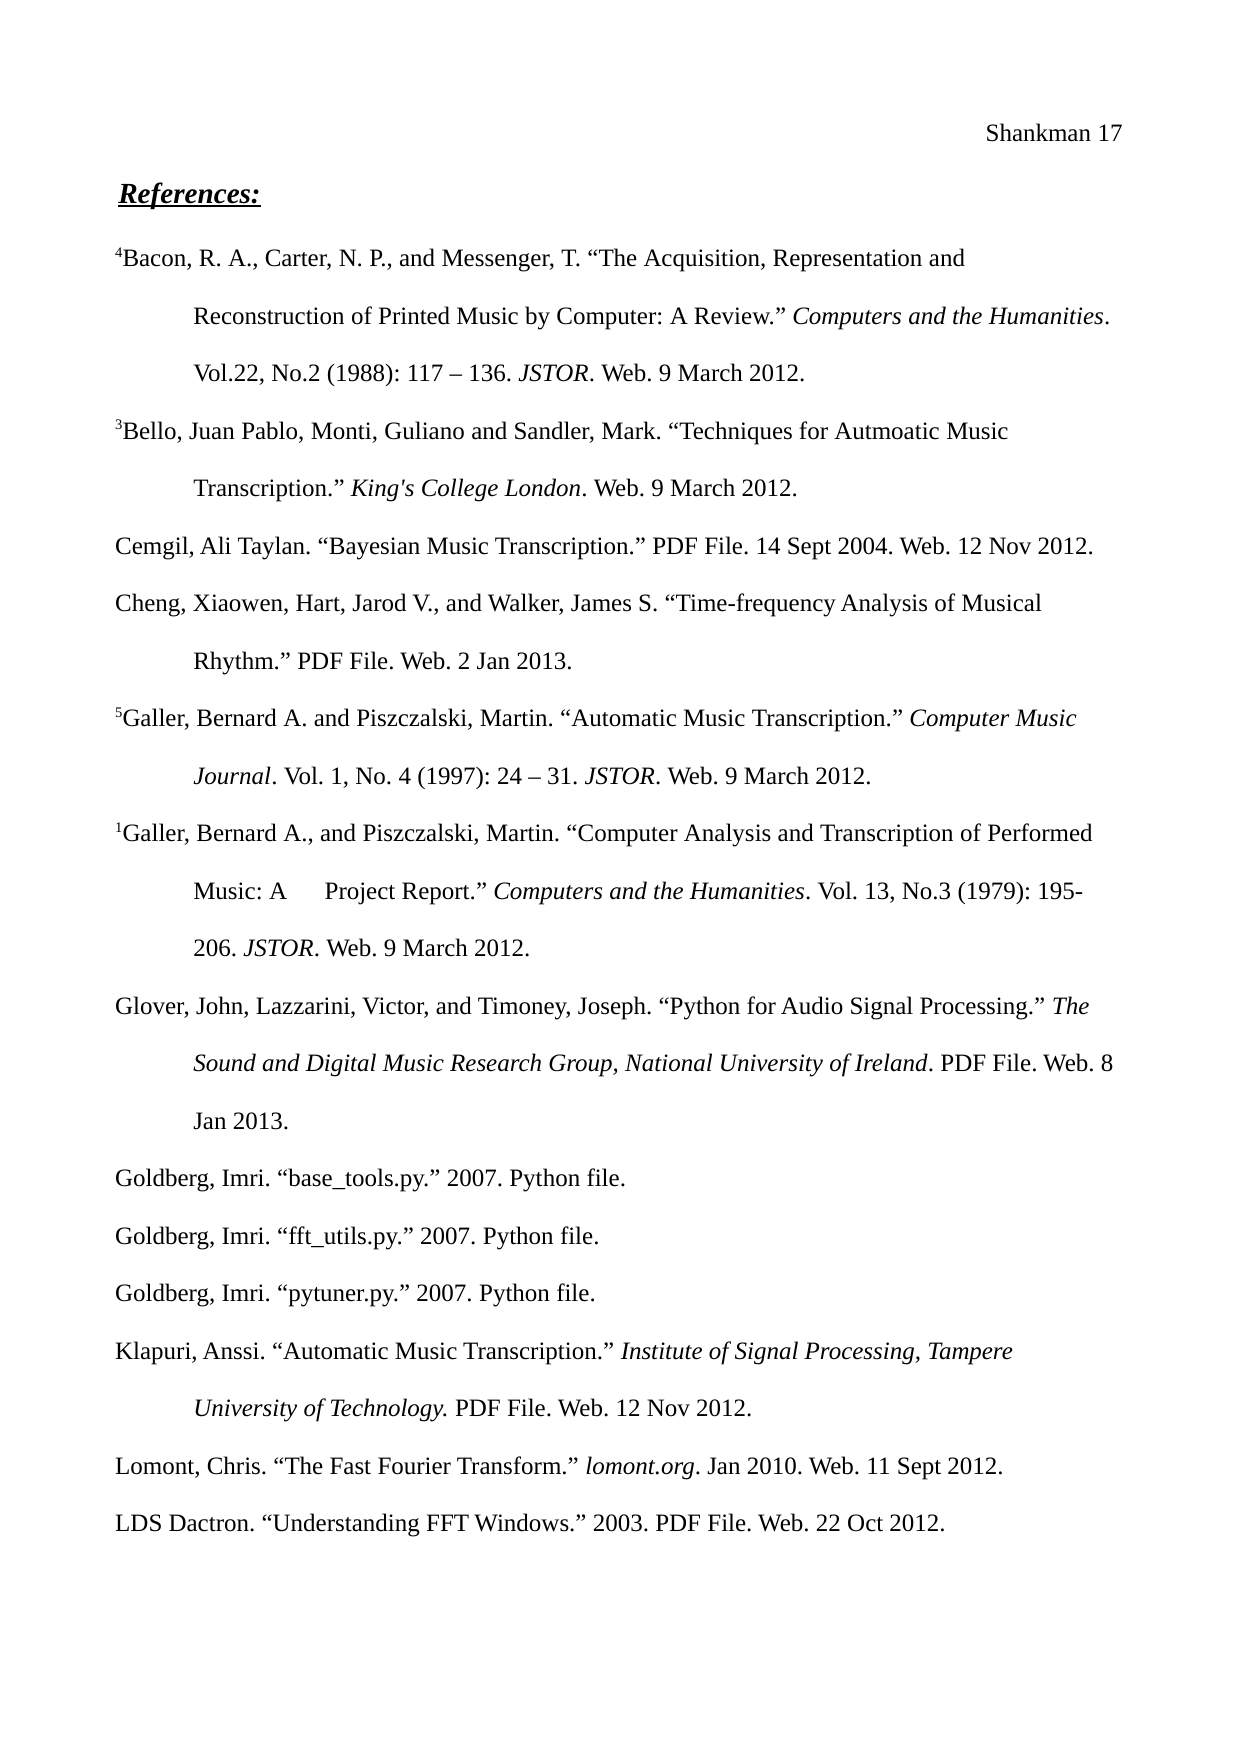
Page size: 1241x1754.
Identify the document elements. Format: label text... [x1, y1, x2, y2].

text 3Bello, Juan Pablo, Monti, Guliano and Sandler, Mark. “Techniques for Autmoatic Music Transcription.” King's College London. Web. 9 March 2012. [115, 416, 1122, 502]
text References: [118, 176, 1122, 210]
text LDS Dactron. “Understanding FFT Windows.” 2003. PDF File. Web. 22 Oct 2012. [115, 1508, 1122, 1537]
text Glover, John, Lazzarini, Victor, and Timoney, Joseph. “Python for Audio Signal Processing.” The Sound and Digital Music Research Group, National University of Ireland. PDF File. Web. 8 Jan 2013. [115, 991, 1122, 1135]
text Lomont, Chris. “The Fast Fourier Transform.” lomont.org. Jan 2010. Web. 11 Sept 2012. [115, 1451, 1122, 1480]
text Goldberg, Imri. “base_tools.py.” 2007. Python file. [115, 1163, 1122, 1192]
text Goldberg, Imri. “pytuner.py.” 2007. Python file. [115, 1278, 1122, 1307]
text 5Galler, Bernard A. and Piszczalski, Martin. “Automatic Music Transcription.” Computer Music Journal. Vol. 1, No. 4 (1997): 24 – 31. JSTOR. Web. 9 March 2012. [115, 703, 1122, 790]
text Cheng, Xiaowen, Hart, Jarod V., and Walker, James S. “Time-frequency Analysis of Musical Rhythm.” PDF File. Web. 2 Jan 2013. [115, 588, 1122, 675]
text Cemgil, Ali Taylan. “Bayesian Music Transcription.” PDF File. 14 Sept 2004. Web. 12 Nov 2012. [115, 531, 1122, 560]
text 1Galler, Bernard A., and Piszczalski, Martin. “Computer Analysis and Transcription of Performed Music: A Project Report.” Computers and the Humanities. Vol. 13, No.3 (1979): 195-206. JSTOR. Web. 9 March 2012. [115, 818, 1122, 962]
text Goldberg, Imri. “fft_utils.py.” 2007. Python file. [115, 1221, 1122, 1250]
text Klapuri, Anssi. “Automatic Music Transcription.” Institute of Signal Processing, Tampere University of Technology. PDF File. Web. 12 Nov 2012. [115, 1336, 1122, 1422]
text 4Bacon, R. A., Carter, N. P., and Messenger, T. “The Acquisition, Representation and Reconstruction of Printed Music by Computer: A Review.” Computers and the Humanities. Vol.22, No.2 (1988): 117 – 136. JSTOR. Web. 9 March 2012. [115, 243, 1122, 387]
